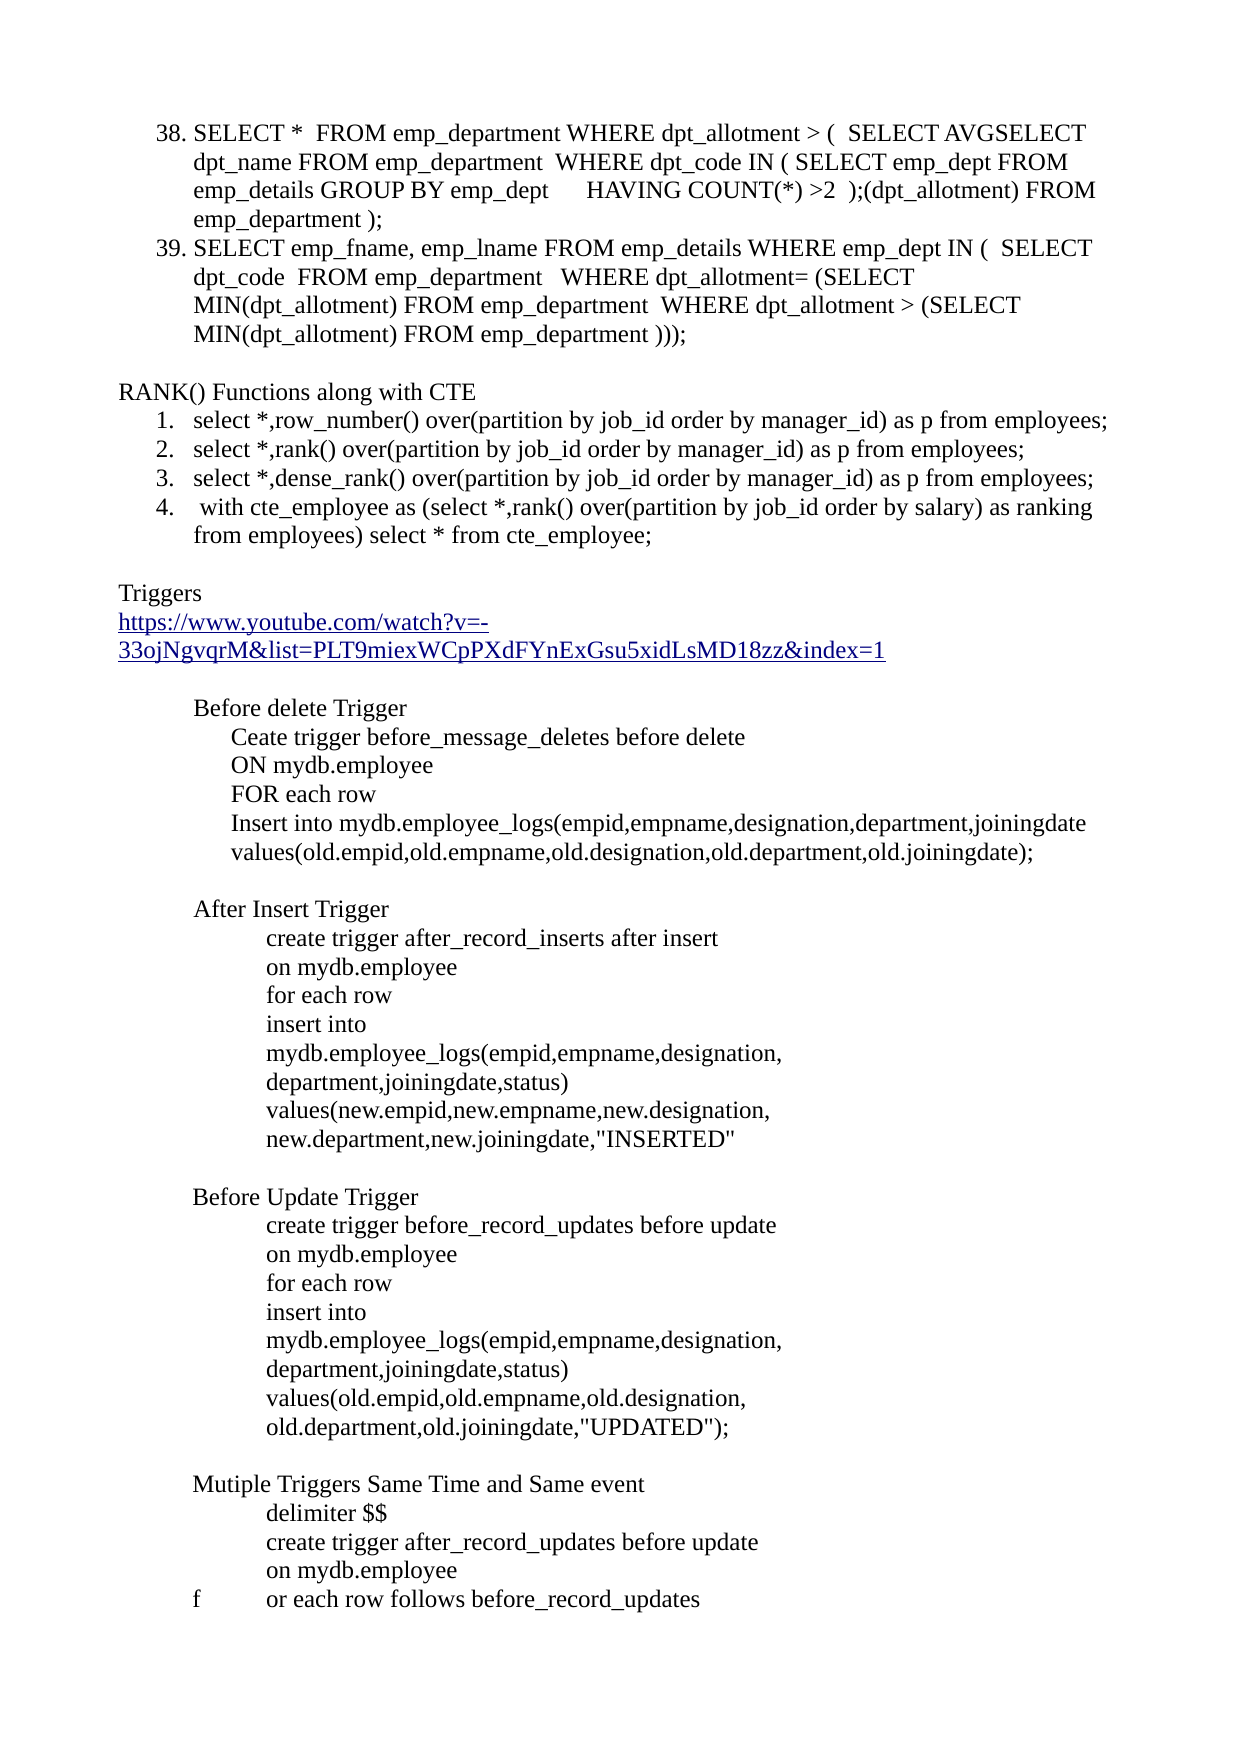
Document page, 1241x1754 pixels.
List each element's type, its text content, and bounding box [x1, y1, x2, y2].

list After Insert Trigger [156, 894, 1122, 923]
text department,joiningdate,status) [118, 1354, 1122, 1383]
text delimiter $$ [118, 1498, 1122, 1527]
list ON mydb.employee [193, 751, 1122, 779]
text Triggers [118, 578, 1122, 607]
list FOR each row [193, 779, 1122, 808]
text on mydb.employee [118, 952, 1122, 981]
text values(old.empid,old.empname,old.designation, [118, 1383, 1122, 1412]
text create trigger after_record_updates before update [118, 1527, 1122, 1556]
list with cte_employee as (select *,rank() over(partition by job_id order by salary) as ranking from employees) select * from cte_employee; [156, 492, 1122, 549]
list Ceate trigger before_message_deletes before delete [193, 722, 1122, 751]
text on mydb.employee [118, 1239, 1122, 1268]
text Before Update Trigger [118, 1182, 1122, 1211]
text for each row [118, 1268, 1122, 1297]
text for each row [118, 981, 1122, 1009]
list select *,dense_rank() over(partition by job_id order by manager_id) as p from employees; [156, 463, 1122, 492]
text create trigger before_record_updates before update [118, 1211, 1122, 1239]
text Mutiple Triggers Same Time and Same event [118, 1469, 1122, 1498]
list SELECT * FROM emp_department WHERE dpt_allotment > ( SELECT AVGSELECT dpt_name FROM emp_department WHERE dpt_code IN ( SELECT emp_dept FROM emp_details GROUP BY emp_dept HAVING COUNT(*) >2 );(dpt_allotment) FROM emp_department ); [156, 118, 1122, 233]
text old.department,old.joiningdate,"UPDATED"); [118, 1412, 1122, 1441]
text values(new.empid,new.empname,new.designation, [118, 1096, 1122, 1124]
list Insert into mydb.employee_logs(empid,empname,designation,department,joiningdate values(old.empid,old.empname,old.designation,old.department,old.joiningdate); [193, 808, 1122, 866]
text RANK() Functions along with CTE [118, 377, 1122, 406]
text insert into mydb.employee_logs(empid,empname,designation, [118, 1297, 1122, 1354]
text department,joiningdate,status) [118, 1067, 1122, 1096]
list Before delete Trigger [156, 693, 1122, 722]
text insert into mydb.employee_logs(empid,empname,designation, [118, 1009, 1122, 1067]
list select *,rank() over(partition by job_id order by manager_id) as p from employees; [156, 434, 1122, 463]
text on mydb.employee [118, 1556, 1122, 1584]
text create trigger after_record_inserts after insert [118, 923, 1122, 952]
list select *,row_number() over(partition by job_id order by manager_id) as p from employees; [156, 406, 1122, 434]
text f or each row follows before_record_updates [118, 1584, 1122, 1613]
text new.department,new.joiningdate,"INSERTED" [118, 1124, 1122, 1153]
list SELECT emp_fname, emp_lname FROM emp_details WHERE emp_dept IN ( SELECT dpt_code FROM emp_department WHERE dpt_allotment= (SELECT MIN(dpt_allotment) FROM emp_department WHERE dpt_allotment > (SELECT MIN(dpt_allotment) FROM emp_department ))); [156, 233, 1122, 348]
text https://www.youtube.com/watch?v=-33ojNgvqrM&list=PLT9miexWCpPXdFYnExGsu5xidLsMD18zz&index=1 [118, 607, 1122, 664]
